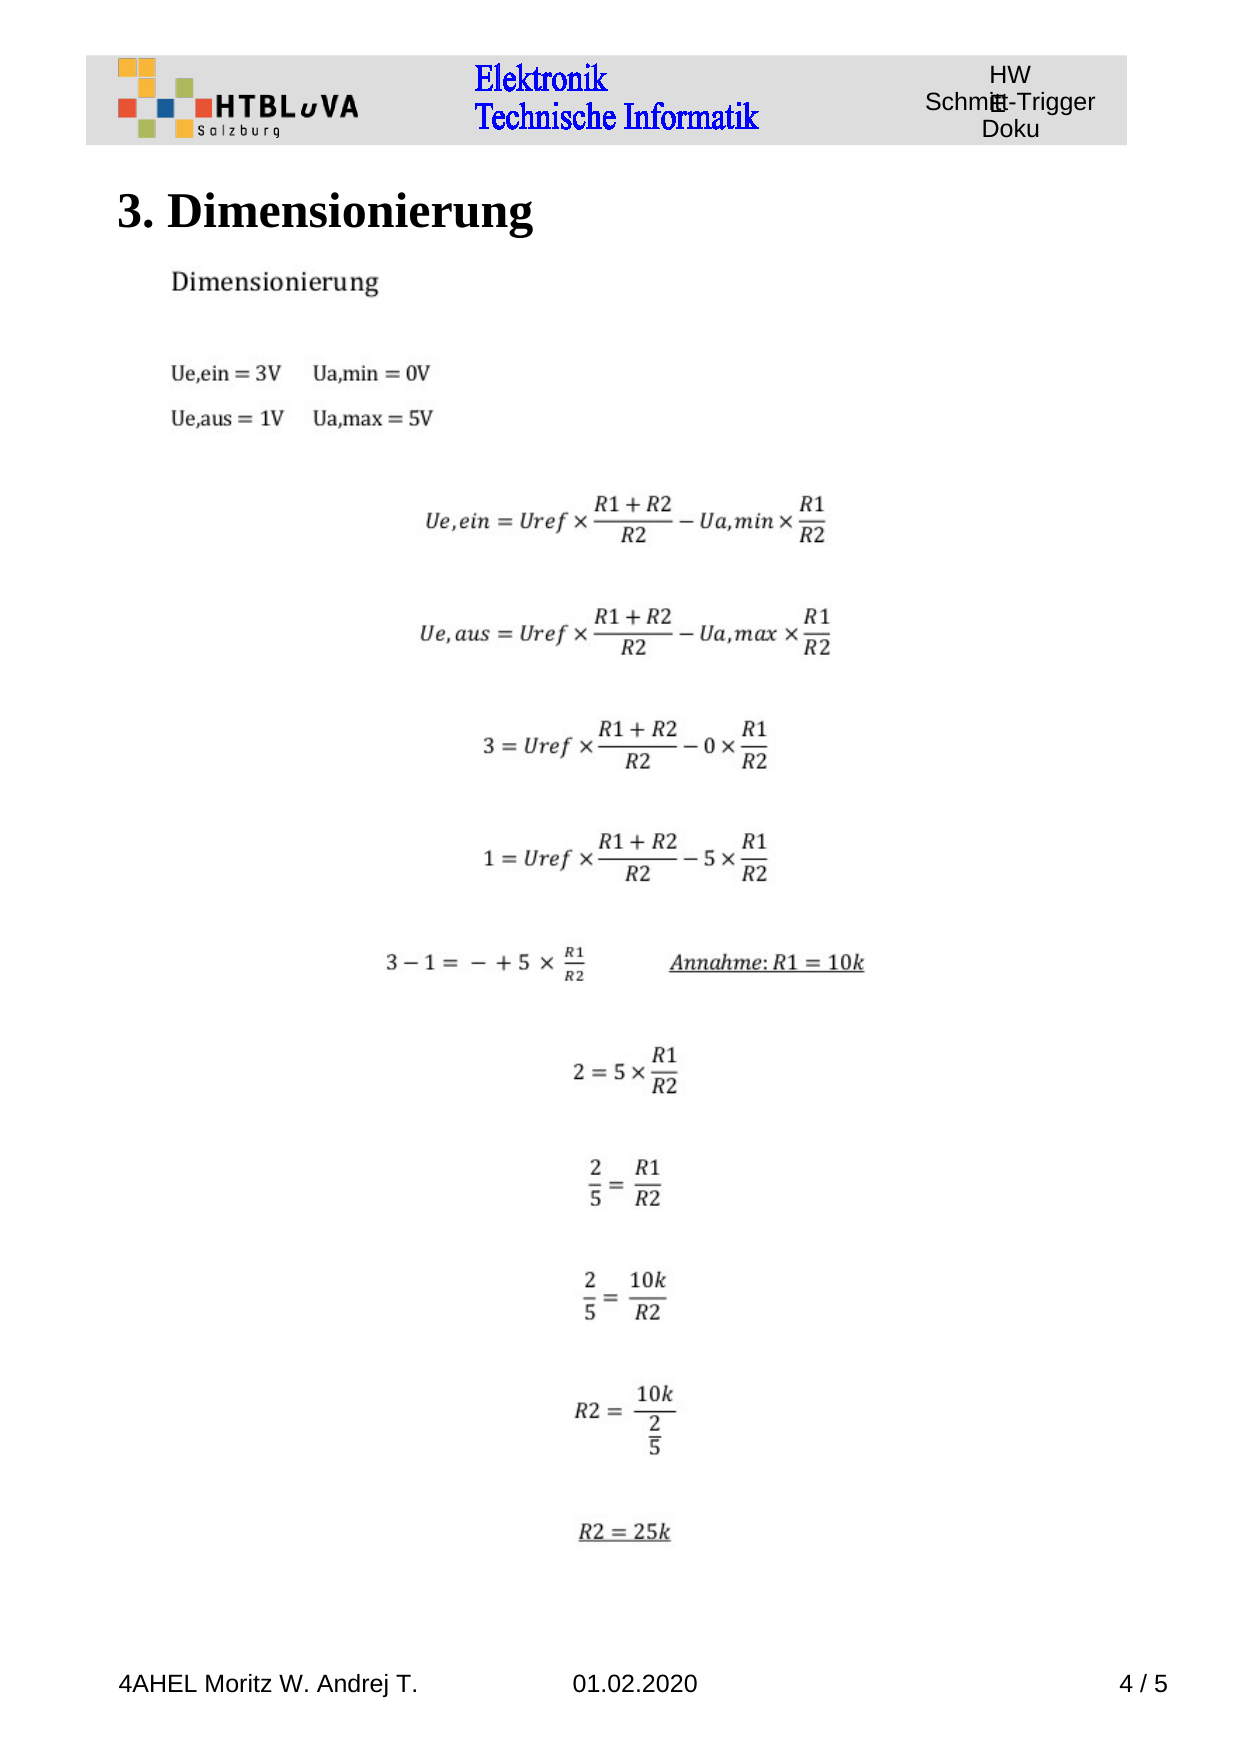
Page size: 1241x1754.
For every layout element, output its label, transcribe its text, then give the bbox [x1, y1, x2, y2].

subtitle 3. Dimensionierung [117, 181, 1168, 239]
picture [102, 243, 1166, 1570]
picture [118, 58, 358, 138]
